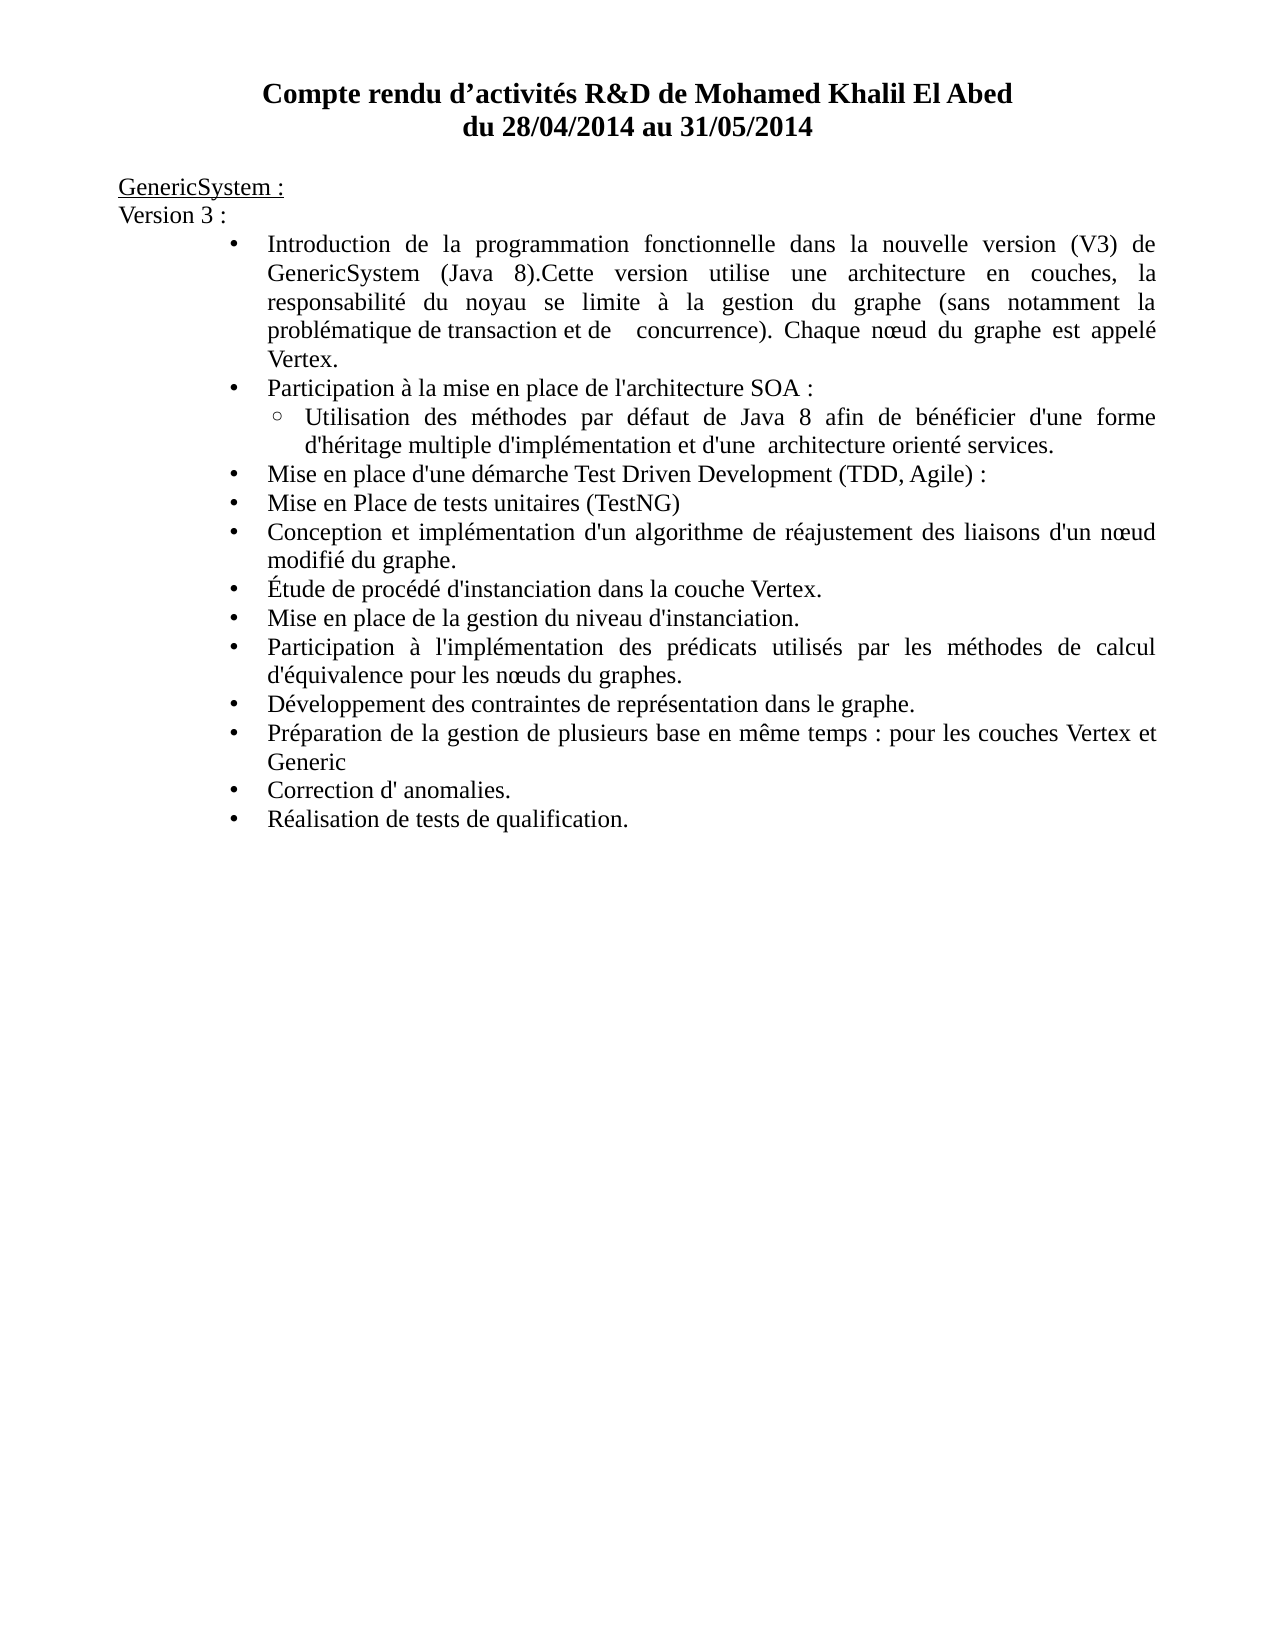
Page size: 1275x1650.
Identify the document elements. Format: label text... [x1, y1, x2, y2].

list Développement des contraintes de représentation dans le graphe. [229, 689, 1157, 718]
list Étude de procédé d'instanciation dans la couche Vertex. [229, 574, 1157, 603]
text Compte rendu d’activités R&D de Mohamed Khalil El Abed [118, 76, 1157, 109]
list Préparation de la gestion de plusieurs base en même temps : pour les couches Vertex et Generic [229, 718, 1157, 776]
list Participation à l'implémentation des prédicats utilisés par les méthodes de calcul d'équivalence pour les nœuds du graphes. [229, 632, 1157, 689]
list Mise en Place de tests unitaires (TestNG) [229, 488, 1157, 517]
list Conception et implémentation d'un algorithme de réajustement des liaisons d'un nœud modifié du graphe. [229, 517, 1157, 574]
list Mise en place de la gestion du niveau d'instanciation. [229, 603, 1157, 632]
list Réalisation de tests de qualification. [229, 804, 1157, 833]
list Introduction de la programmation fonctionnelle dans la nouvelle version (V3) de GenericSystem (Java 8).Cette version utilise une architecture en couches, la responsabilité du noyau se limite à la gestion du graphe (sans notamment la problématique de transaction et de concurrence). Chaque nœud du graphe est appelé Vertex. [229, 229, 1157, 373]
text Version 3 : [118, 201, 1157, 229]
list Mise en place d'une démarche Test Driven Development (TDD, Agile) : [229, 459, 1157, 488]
list Participation à la mise en place de l'architecture SOA : [229, 373, 1157, 402]
text GenericSystem : [118, 172, 1157, 201]
text du 28/04/2014 au 31/05/2014 [118, 109, 1157, 143]
list Correction d' anomalies. [229, 776, 1157, 804]
list Utilisation des méthodes par défaut de Java 8 afin de bénéficier d'une forme d'héritage multiple d'implémentation et d'une architecture orienté services. [267, 402, 1157, 459]
